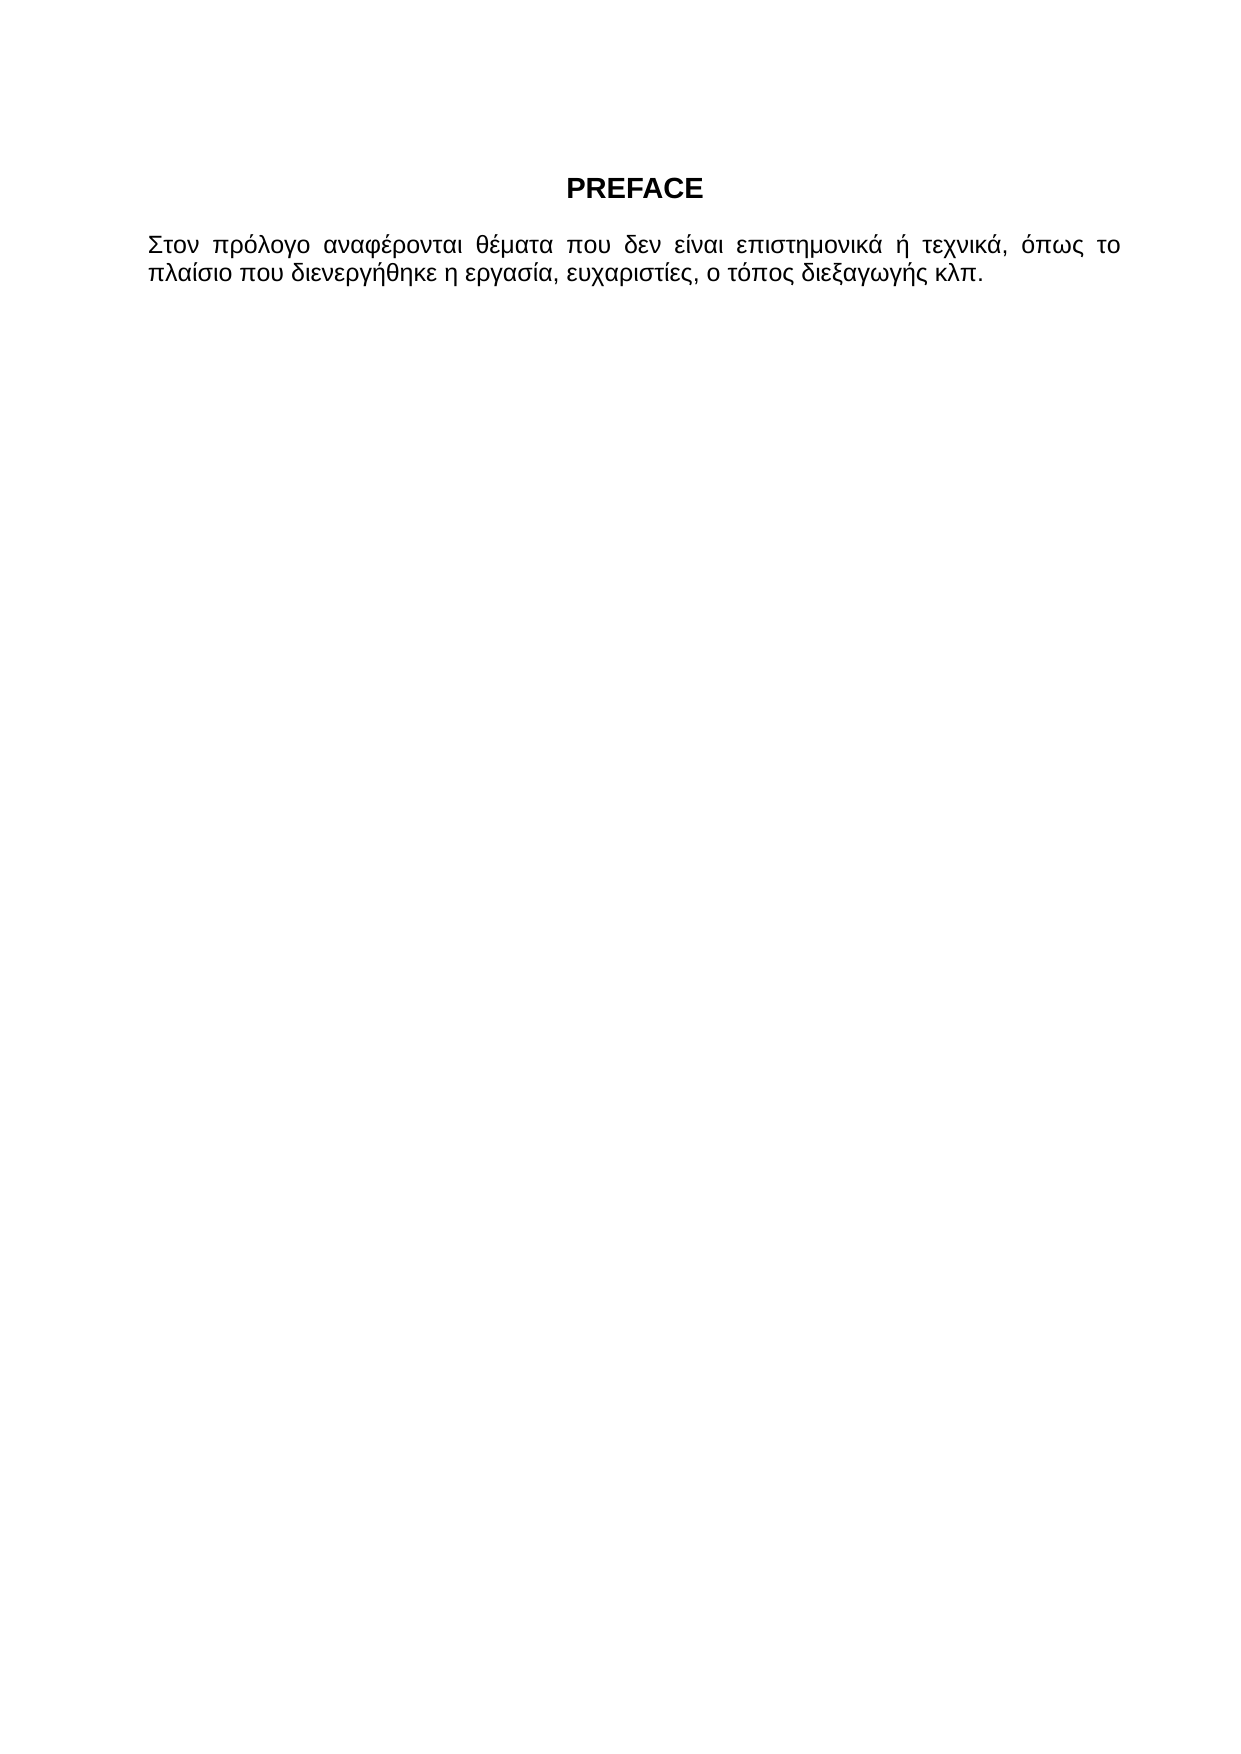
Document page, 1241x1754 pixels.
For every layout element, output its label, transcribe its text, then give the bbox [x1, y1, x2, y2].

text Στον πρόλογο αναφέρονται θέματα που δεν είναι επιστημονικά ή τεχνικά, όπως το πλαίσιο που διενεργήθηκε η εργασία, ευχαριστίες, ο τόπος διεξαγωγής κλπ. [148, 230, 1122, 287]
text PREFACE [148, 171, 1122, 205]
